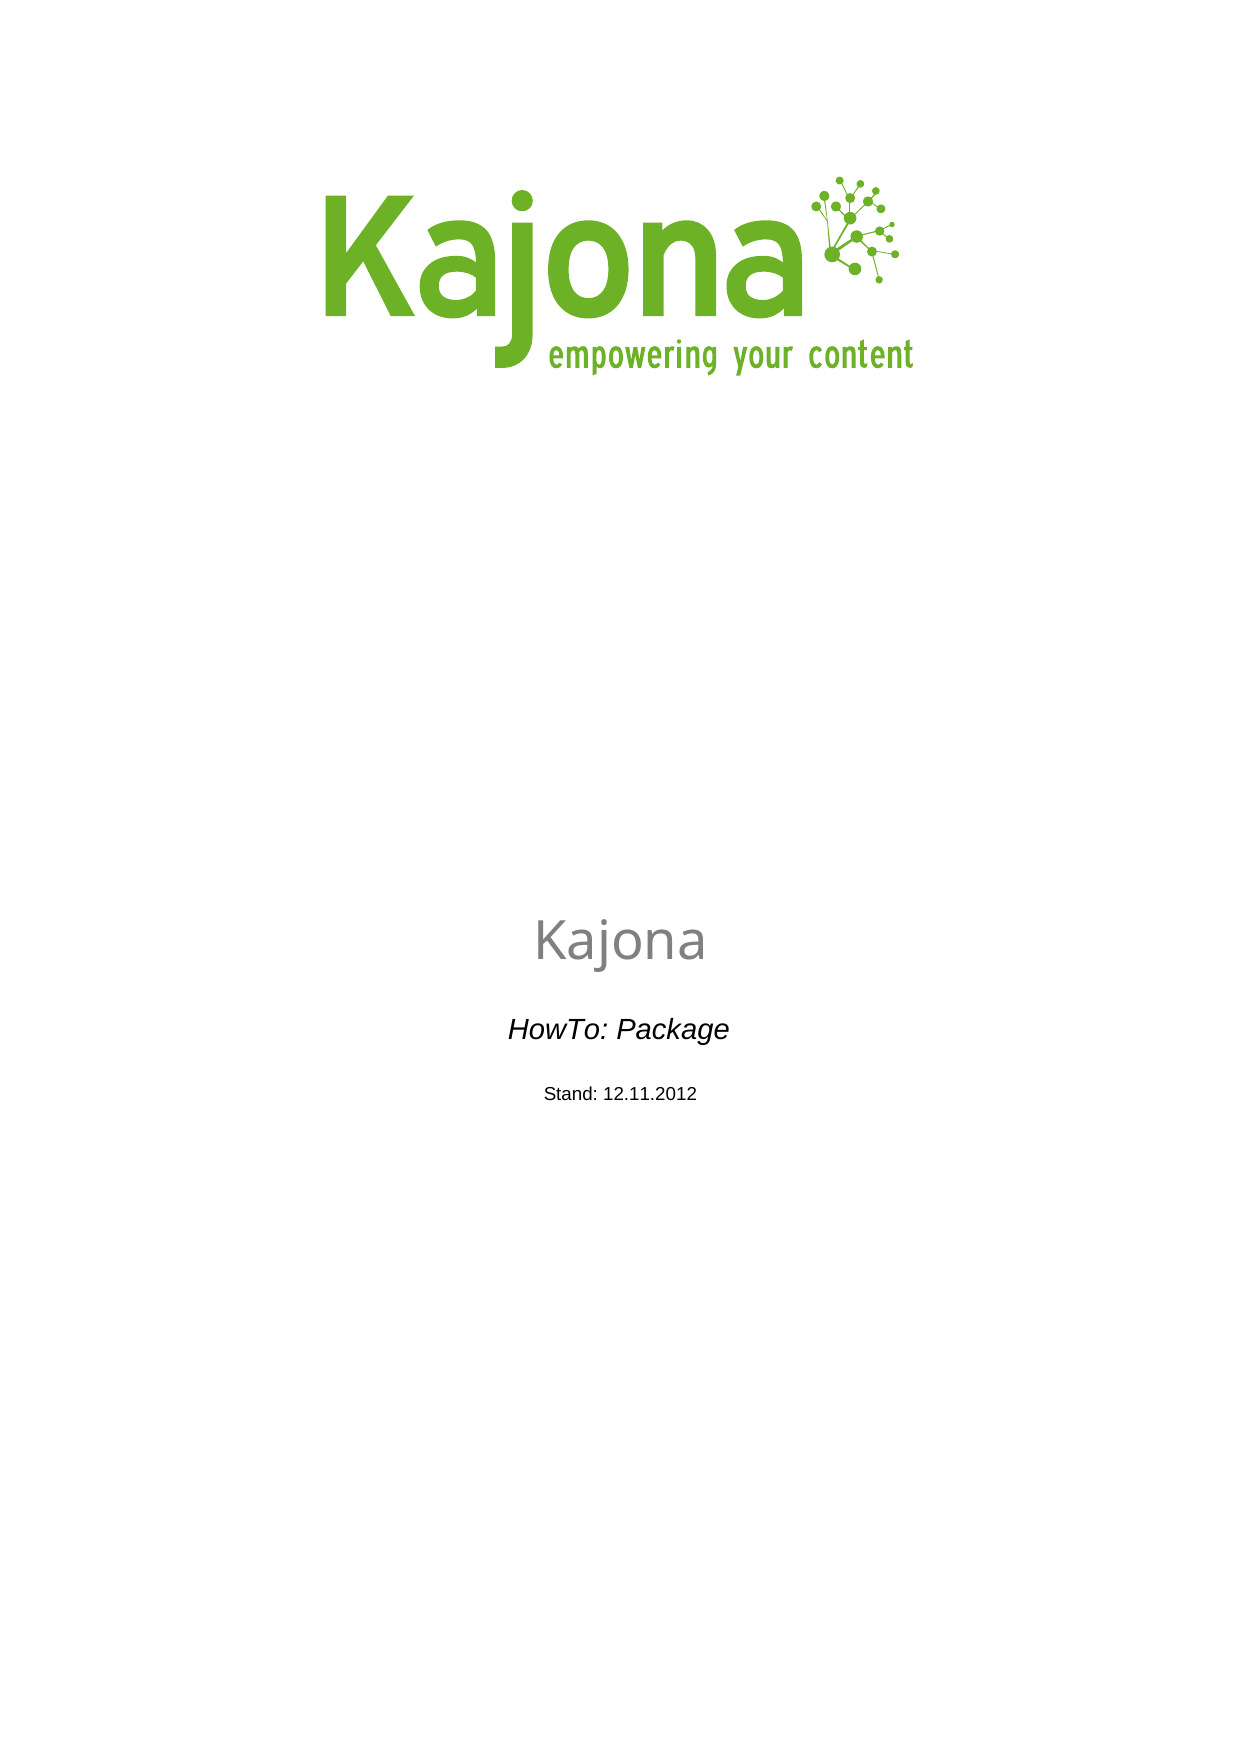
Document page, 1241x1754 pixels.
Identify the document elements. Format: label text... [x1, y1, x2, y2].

subtitle Stand: 12.11.2012 [118, 1083, 1122, 1104]
title Kajona [118, 902, 1122, 975]
subtitle HowTo: Package [118, 1013, 1122, 1045]
